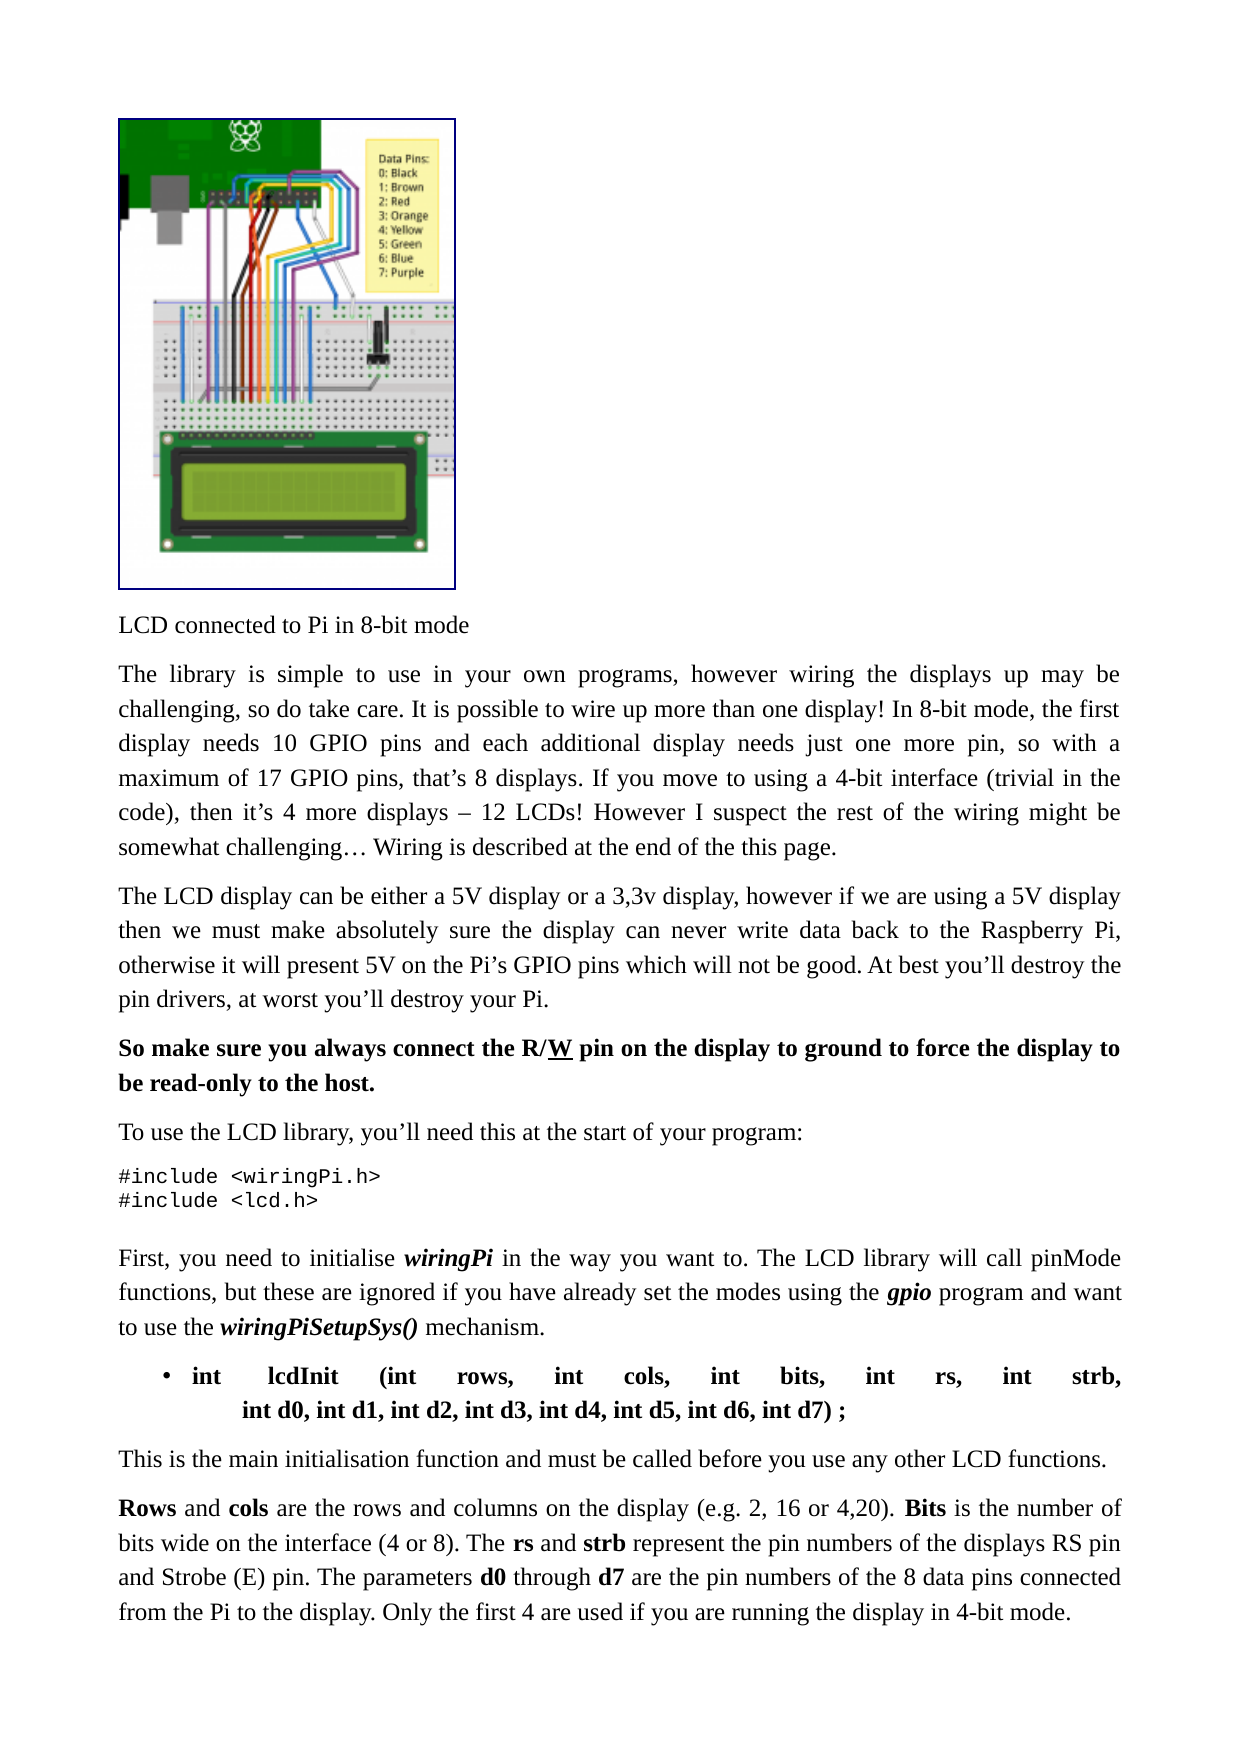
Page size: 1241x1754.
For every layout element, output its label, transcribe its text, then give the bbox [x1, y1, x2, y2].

text This is the main initialisation function and must be called before you use any other LCD functions. [118, 1444, 1122, 1473]
text To use the LCD library, you’ll need this at the start of your program: [118, 1117, 1122, 1146]
text LCD connected to Pi in 8-bit mode [118, 610, 1122, 639]
text The LCD display can be either a 5V display or a 3,3v display, however if we are using a 5V display then we must make absolutely sure the display can never write data back to the Raspberry Pi, otherwise it will present 5V on the Pi’s GPIO pins which will not be good. At best you’ll destroy the pin drivers, at worst you’ll destroy your Pi. [118, 881, 1122, 1013]
text First, you need to initialise wiringPi in the way you want to. The LCD library will call pinMode functions, but these are ignored if you have already set the modes using the gpio program and want to use the wiringPiSetupSys() mechanism. [118, 1243, 1122, 1340]
picture [120, 120, 454, 588]
text #include <wiringPi.h> [118, 1166, 1122, 1189]
text Rows and cols are the rows and columns on the display (e.g. 2, 16 or 4,20). Bits is the number of bits wide on the interface (4 or 8). The rs and strb represent the pin numbers of the displays RS pin and Strobe (E) pin. The parameters d0 through d7 are the pin numbers of the 8 data pins connected from the Pi to the display. Only the first 4 are used if you are running the display in 4-bit mode. [118, 1493, 1122, 1626]
text The library is simple to use in your own programs, however wiring the displays up may be challenging, so do take care. It is possible to wire up more than one display! In 8-bit mode, the first display needs 10 GPIO pins and each additional display needs just one more pin, so with a maximum of 17 GPIO pins, that’s 8 displays. If you move to using a 4-bit interface (trivial in the code), then it’s 4 more displays – 12 LCDs! However I suspect the rest of the wiring might be somewhat challenging… Wiring is described at the end of the this page. [118, 659, 1122, 861]
text So make sure you always connect the R/W pin on the display to ground to force the display to be read-only to the host. [118, 1033, 1122, 1097]
text #include <lcd.h> [118, 1189, 1122, 1213]
list int lcdInit (int rows, int cols, int bits, int rs, int strb, int d0, int d1, int d2, int d3, int d4, int d5, int d6, int d7) ; [162, 1361, 1122, 1424]
